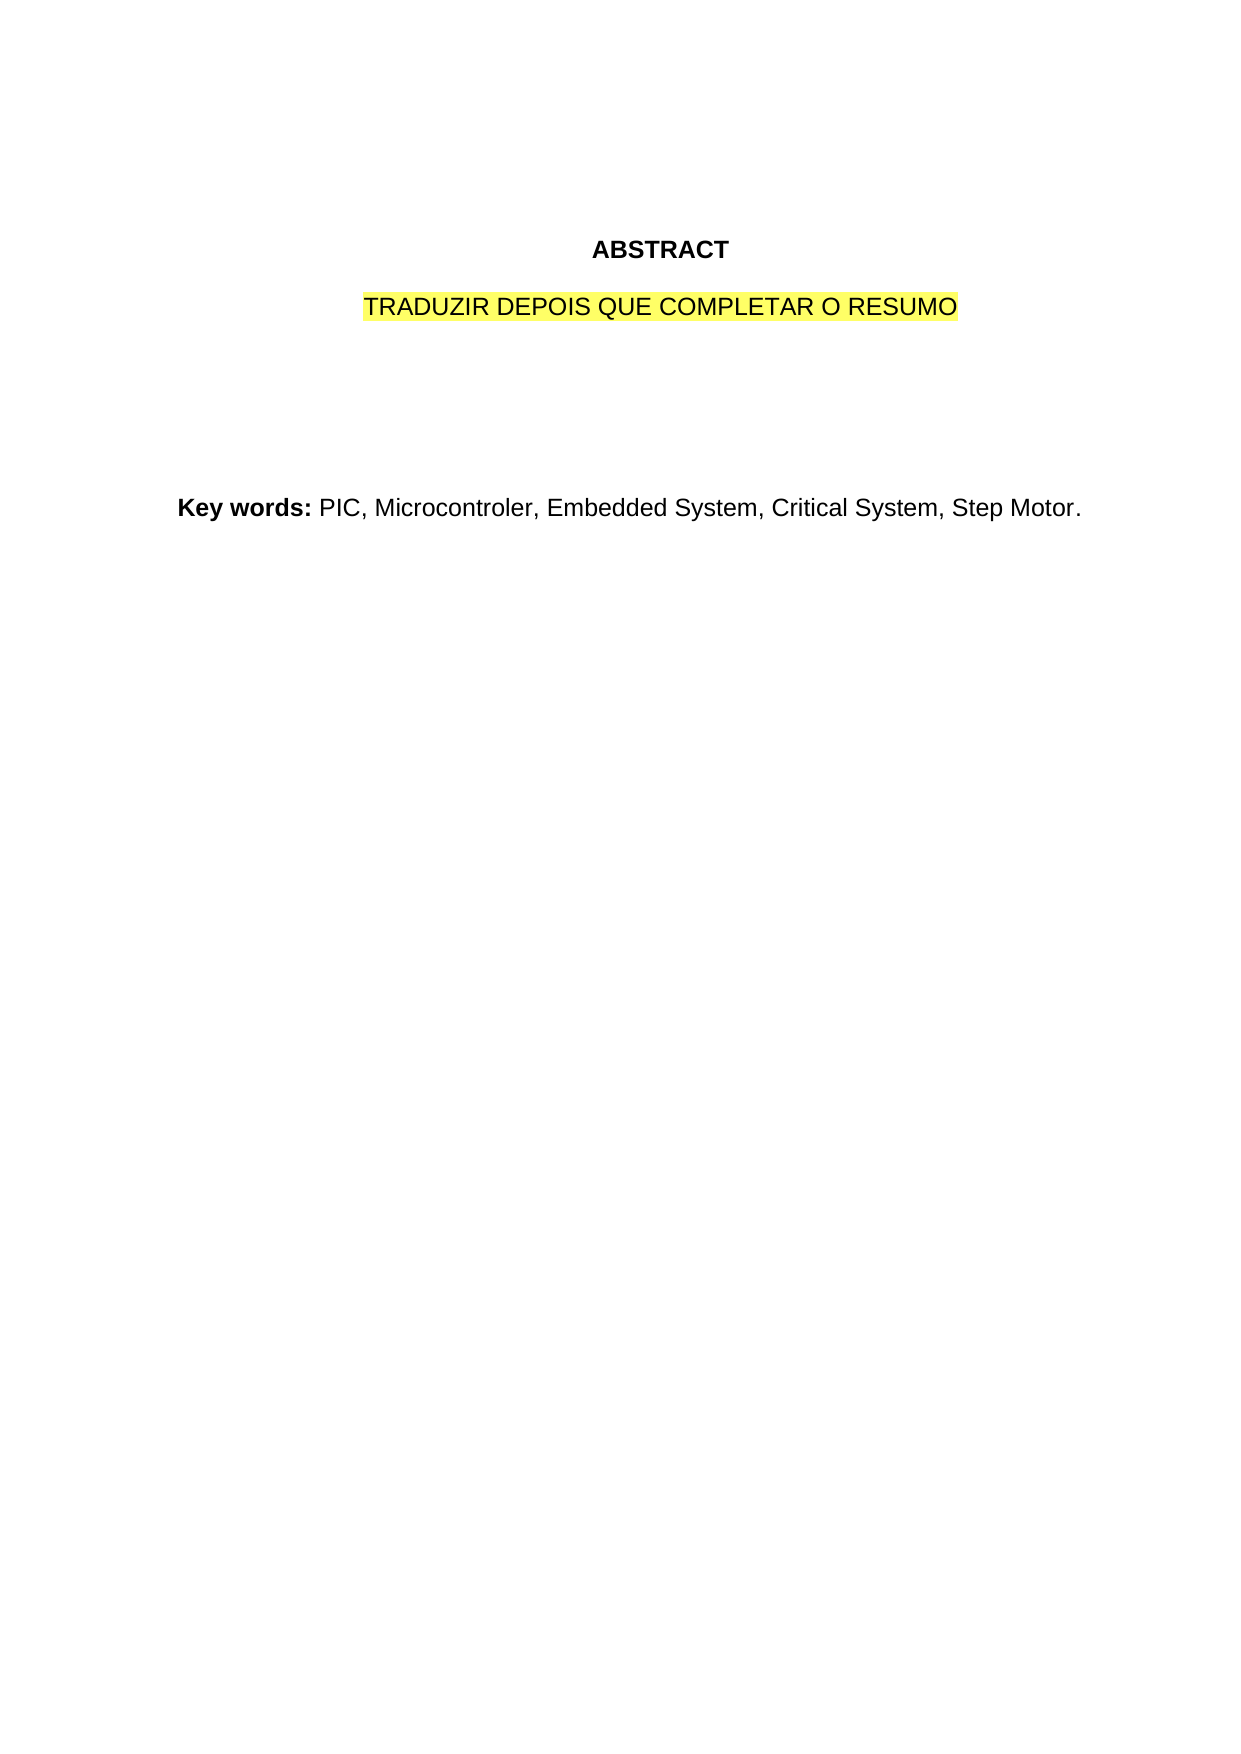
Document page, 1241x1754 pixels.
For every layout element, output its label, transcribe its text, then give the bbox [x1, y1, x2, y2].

text ABSTRACT [177, 235, 1144, 263]
text Key words: PIC, Microcontroler, Embedded System, Critical System, Step Motor. [177, 493, 1144, 522]
text TRADUZIR DEPOIS QUE COMPLETAR O RESUMO [177, 292, 1144, 321]
